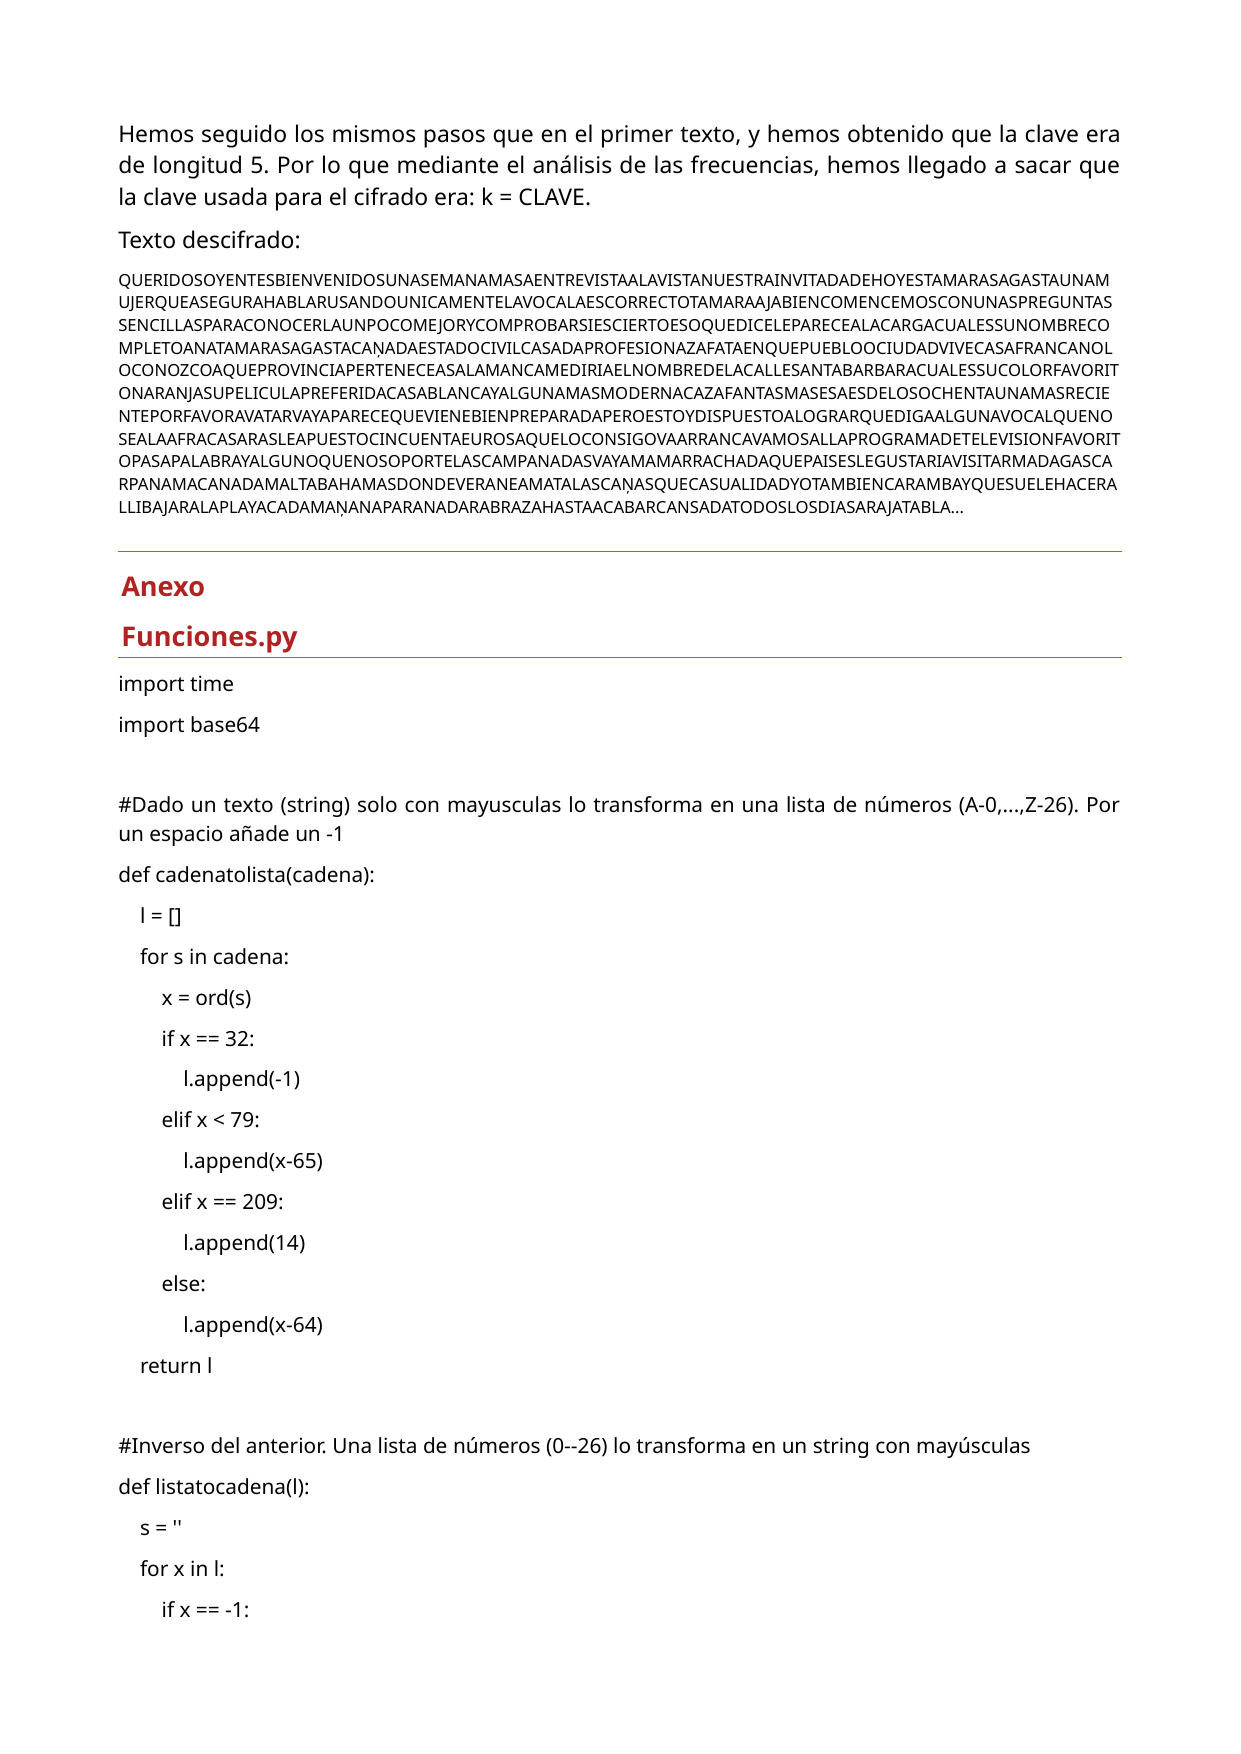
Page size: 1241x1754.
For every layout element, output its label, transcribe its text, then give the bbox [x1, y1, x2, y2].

text import time [118, 669, 1122, 698]
text def listatocadena(l): [118, 1472, 1122, 1501]
text Texto descifrado: [118, 224, 1122, 256]
text return l [118, 1351, 1122, 1379]
text Anexo [118, 565, 1122, 604]
text QUERIDOSOYENTESBIENVENIDOSUNASEMANAMASAENTREVISTAALAVISTANUESTRAINVITADADEHOYESTAMARASAGASTAUNAMUJERQUEASEGURAHABLARUSANDOUNICAMENTELAVOCALAESCORRECTOTAMARAAJABIENCOMENCEMOSCONUNASPREGUNTASSENCILLASPARACONOCERLAUNPOCOMEJORYCOMPROBARSIESCIERTOESOQUEDICELEPARECEALACARGACUALESSUNOMBRECOMPLETOANATAMARASAGASTACAŅADAESTADOCIVILCASADAPROFESIONAZAFATAENQUEPUEBLOOCIUDADVIVECASAFRANCANOLOCONOZCOAQUEPROVINCIAPERTENECEASALAMANCAMEDIRIAELNOMBREDELACALLESANTABARBARACUALESSUCOLORFAVORITONARANJASUPELICULAPREFERIDACASABLANCAYALGUNAMASMODERNACAZAFANTASMASESAESDELOSOCHENTAUNAMASRECIENTEPORFAVORAVATARVAYAPARECEQUEVIENEBIENPREPARADAPEROESTOYDISPUESTOALOGRARQUEDIGAALGUNAVOCALQUENOSEALAAFRACASARASLEAPUESTOCINCUENTAEUROSAQUELOCONSIGOVAARRANCAVAMOSALLAPROGRAMADETELEVISIONFAVORITOPASAPALABRAYALGUNOQUENOSOPORTELASCAMPANADASVAYAMAMARRACHADAQUEPAISESLEGUSTARIAVISITARMADAGASCARPANAMACANADAMALTABAHAMASDONDEVERANEAMATALASCAŅASQUECASUALIDADYOTAMBIENCARAMBAYQUESUELEHACERALLIBAJARALAPLAYACADAMAŅANAPARANADARABRAZAHASTAACABARCANSADATODOSLOSDIASARAJATABLA... [118, 268, 1122, 518]
text #Dado un texto (string) solo con mayusculas lo transforma en una lista de números (A-0,...,Z-26). Por un espacio añade un -1 [118, 791, 1122, 847]
text x = ord(s) [118, 983, 1122, 1011]
text l = [] [118, 901, 1122, 929]
text for x in l: [118, 1554, 1122, 1582]
text if x == 32: [118, 1024, 1122, 1052]
text l.append(-1) [118, 1064, 1122, 1093]
text elif x < 79: [118, 1106, 1122, 1134]
text Hemos seguido los mismos pasos que en el primer texto, y hemos obtenido que la clave era de longitud 5. Por lo que mediante el análisis de las frecuencias, hemos llegado a sacar que la clave usada para el cifrado era: k = CLAVE. [118, 118, 1122, 212]
text l.append(x-64) [118, 1310, 1122, 1339]
text if x == -1: [118, 1595, 1122, 1623]
text #Inverso del anterior. Una lista de números (0--26) lo transforma en un string con mayúsculas [118, 1431, 1122, 1460]
text def cadenatolista(cadena): [118, 860, 1122, 888]
text else: [118, 1269, 1122, 1298]
text s = '' [118, 1513, 1122, 1542]
text l.append(14) [118, 1228, 1122, 1257]
text l.append(x-65) [118, 1146, 1122, 1175]
text for s in cadena: [118, 942, 1122, 970]
text import base64 [118, 710, 1122, 739]
text elif x == 209: [118, 1187, 1122, 1216]
text Funciones.py [118, 614, 1122, 657]
